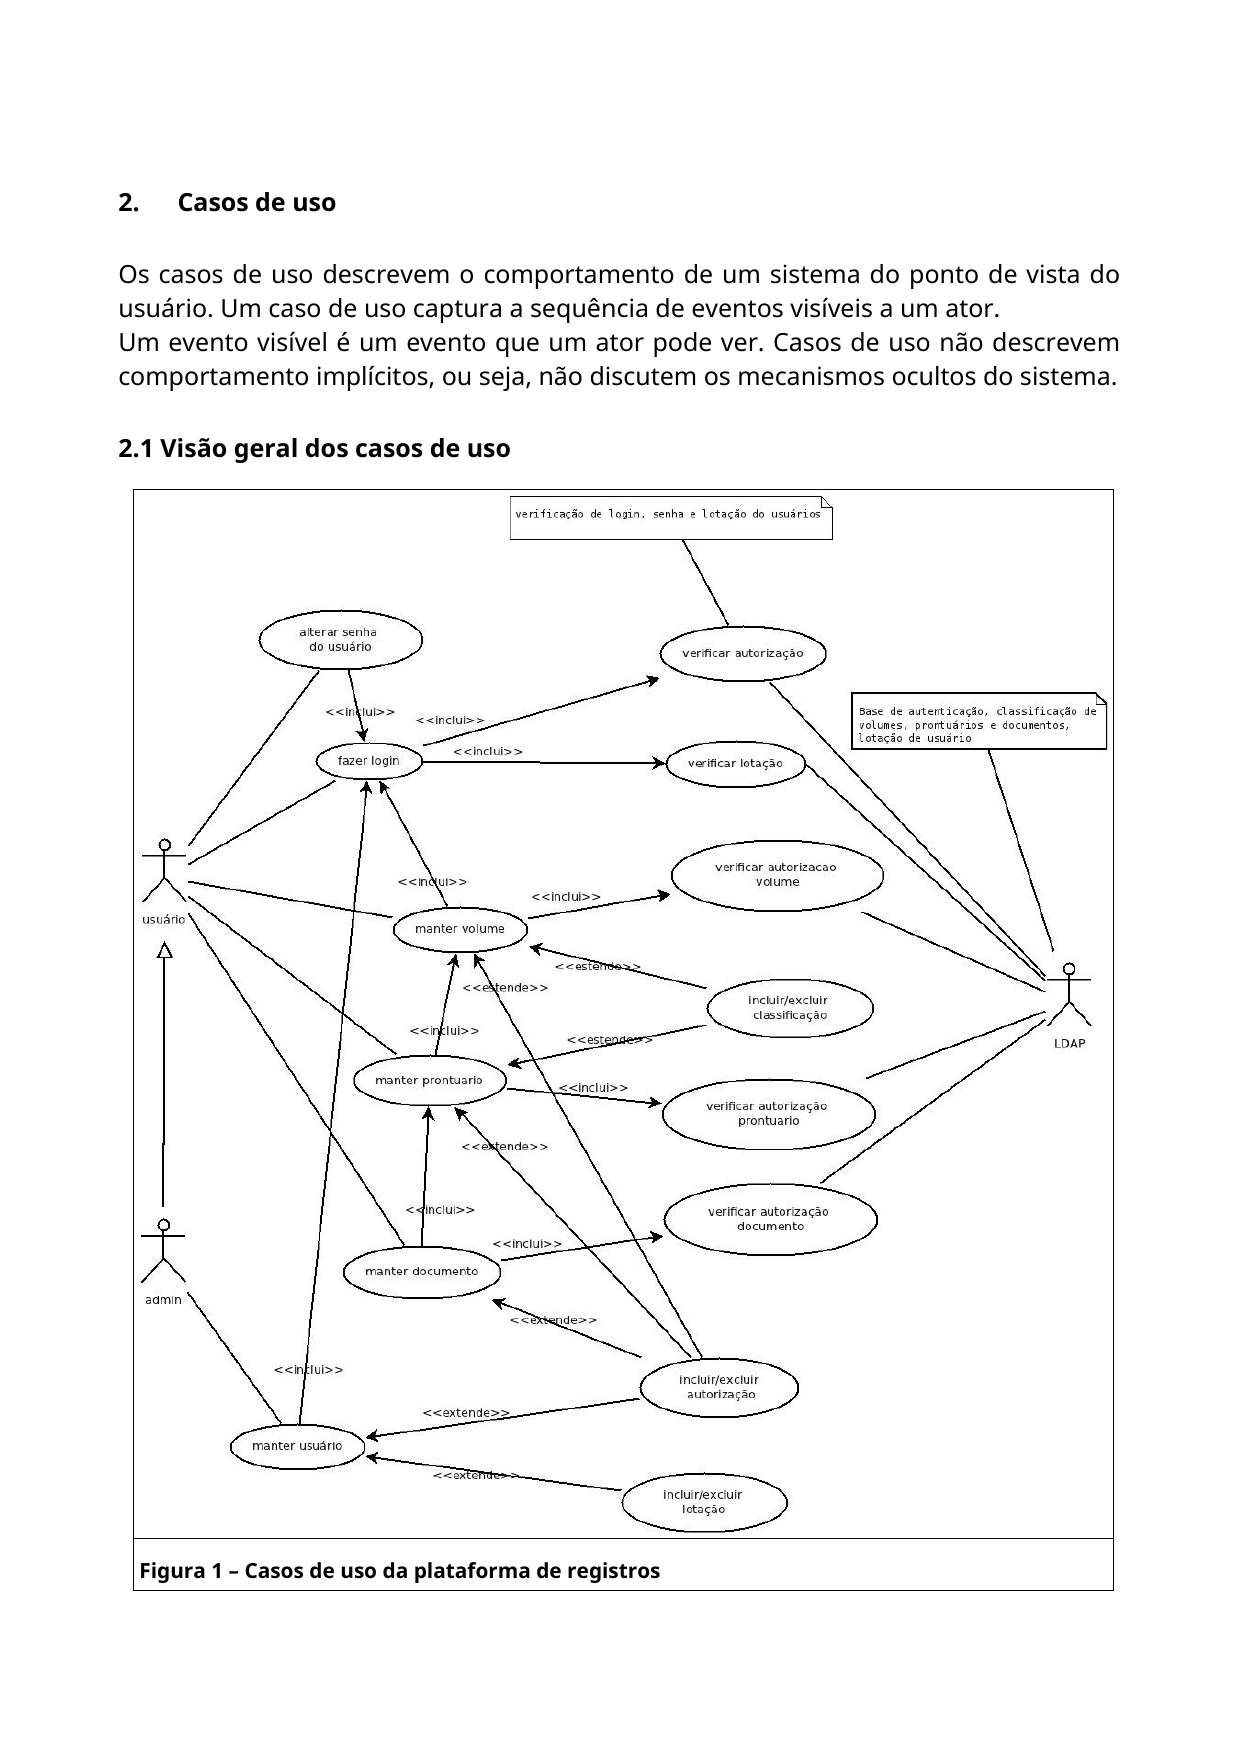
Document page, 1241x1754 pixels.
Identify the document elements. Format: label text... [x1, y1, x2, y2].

picture [139, 495, 1108, 1533]
table_header [134, 490, 1113, 1538]
list Os casos de uso descrevem o comportamento de um sistema do ponto de vista do usuário. Um caso de uso captura a sequência de eventos visíveis a um ator. Um evento visível é um evento que um ator pode ver. Casos de uso não descrevem comportamento implícitos, ou seja, não discutem os mecanismos ocultos do sistema. [118, 257, 1122, 393]
list Casos de uso [118, 185, 1122, 219]
table_cell Figura 1 – Casos de uso da plataforma de registros [134, 1539, 1113, 1590]
list 2.1 Visão geral dos casos de uso [118, 430, 1122, 464]
